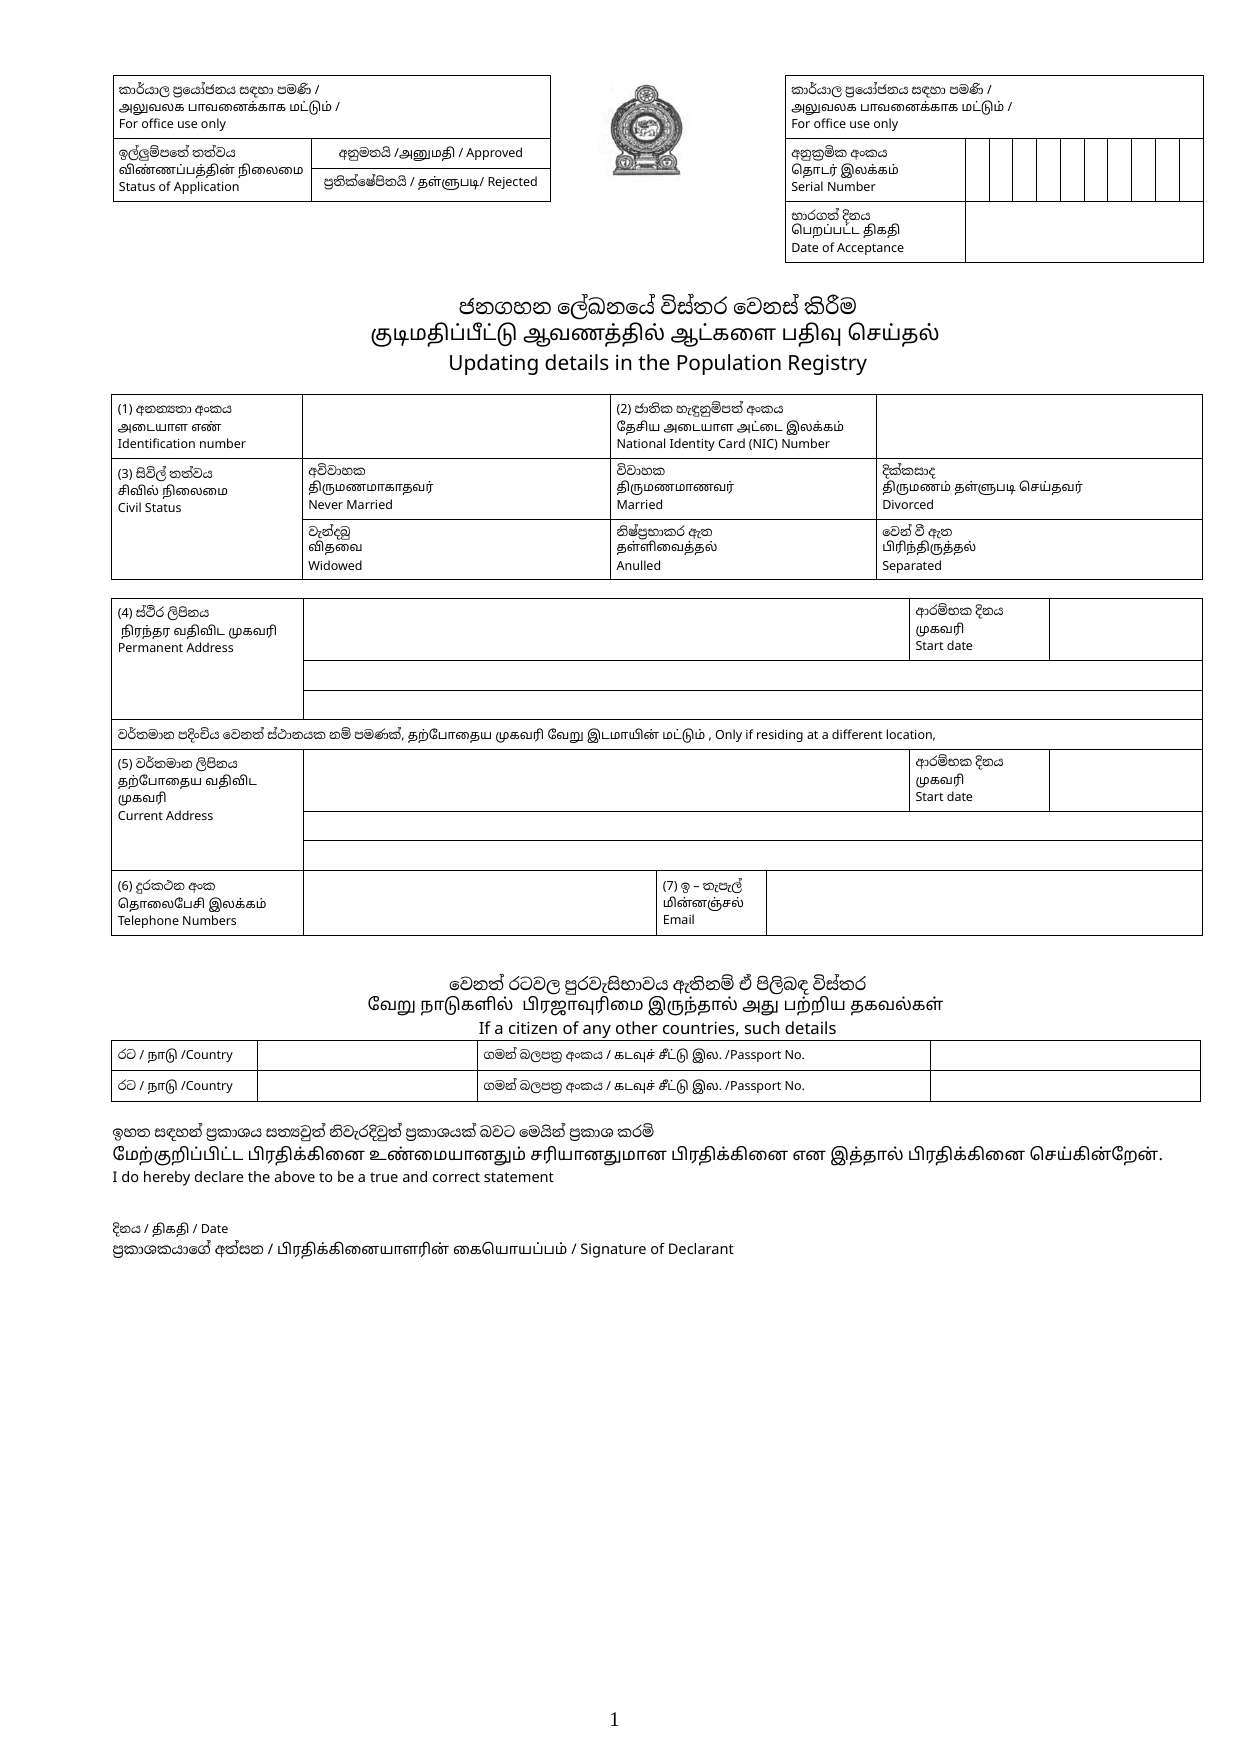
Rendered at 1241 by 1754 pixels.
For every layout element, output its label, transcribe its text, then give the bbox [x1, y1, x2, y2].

picture [598, 81, 693, 182]
table_cell [304, 661, 1202, 689]
table_cell [931, 1071, 1200, 1101]
table_cell [311, 202, 550, 262]
table_cell [1156, 139, 1179, 201]
table_cell [1132, 139, 1155, 201]
table_cell වර්තමාන පදිංචිය වෙනත් ස්ථානයක නම් පමණක්, தற்போதைய முகவரி வேறு இடமாயின் மட்டும் , Only if residing at a different location, [112, 720, 1202, 749]
table_cell අනුක්‍රමික අංකය தொடர் இலக்கம் Serial Number [786, 139, 965, 201]
table_cell දික්කසාද திருமணம் தள்ளுபடி செய்தவர் Divorced [877, 459, 1202, 519]
table_cell [767, 871, 1202, 935]
table_cell අනුමතයි /அனுமதி / Approved [312, 139, 550, 167]
table_header [877, 395, 1202, 458]
text I do hereby declare the above to be a true and correct statement [112, 1167, 1203, 1186]
table_header [304, 599, 909, 660]
table_cell [966, 139, 989, 201]
text ඉහත සඳහන් ප්‍රකාශය සත්‍යවුත් නිවැරදිවුත් ප්‍රකාශයක් බවට මෙයින් ප්‍රකාශ කරමි [112, 1124, 1203, 1143]
table_header (4) ස්ථිර ලිපිනය நிரந்தர வதிவிட முகவரி Permanent Address [112, 599, 303, 719]
table_cell (7) ඉ – තැපැල් மின்னஞ்சல் Email [657, 871, 766, 935]
table_cell [1180, 139, 1203, 201]
text ජනගහන ලේඛනයේ විස්තර වෙනස් කිරීම [112, 296, 1203, 322]
table_cell භාරගත් දිනය பெறப்பட்ட திகதி Date of Acceptance [786, 202, 965, 262]
table_cell [966, 202, 1203, 262]
table_cell [113, 202, 311, 262]
table_cell [1061, 139, 1084, 201]
table_header [258, 1041, 477, 1070]
table_cell [304, 871, 656, 935]
table_cell [551, 138, 785, 201]
table_cell [1108, 139, 1131, 201]
table_header (2) ජාතික හැඳුනුම්පත් අංකය தேசிய அடையாள அட்டை இலக்கம் National Identity Card (NIC) Number [611, 395, 876, 458]
table_cell [550, 201, 785, 262]
table_cell [304, 812, 1202, 840]
table_cell [258, 1071, 477, 1101]
table_header [303, 395, 610, 458]
table_cell නිෂ්ප්‍රභාකර ඇත தள்ளிவைத்தல் Anulled [611, 520, 876, 579]
table_cell (3) සිවිල් තත්වය சிவில் நிலைமை Civil Status [112, 459, 302, 579]
table_cell [1085, 139, 1107, 201]
table_header [931, 1041, 1200, 1070]
table_header ආරම්භක දිනය முகவரி Start date [910, 599, 1049, 660]
text குடிமதிப்பீட்டு ஆவணத்தில் ஆட்களை பதிவு செய்தல் [112, 322, 1203, 348]
table_header කාර්යාල ප්‍රයෝජනය සඳහා පමණි / அலுவலக பாவனைக்காக மட்டும் / For office use only [786, 76, 1203, 138]
table_cell [1013, 139, 1036, 201]
text வேறு நாடுகளில் பிரஜாவுரிமை இருந்தால் அது பற்றிய தகவல்கள் [112, 996, 1203, 1017]
text වෙනත් රටවල පුරවැසිභාවය ඇතිනම් ඒ පිලිබඳ විස්තර [112, 976, 1203, 996]
table_cell [1050, 750, 1202, 811]
text மேற்குறிப்பிட்ட பிரதிக்கினை உண்மையானதும் சரியானதுமான பிரதிக்கினை என இத்தால் பிரதிக்கினை செய்கின்றேன். [112, 1143, 1203, 1167]
table_cell විවාහක திருமணமாணவர் Married [611, 459, 876, 519]
table_cell [1037, 139, 1060, 201]
table_cell (5) වර්තමාන ලිපිනය தற்போதைய வதிவிட முகவரி Current Address [112, 750, 303, 870]
table_header රට / நாடு /Country [112, 1041, 257, 1070]
table_header [1050, 599, 1202, 660]
table_cell [304, 841, 1202, 870]
table_cell [304, 691, 1202, 719]
text ප්‍රකාශකයාගේ අත්සන / பிரதிக்கினையாளரின் கையொயப்பம் / Signature of Declarant [112, 1239, 1203, 1260]
text Updating details in the Population Registry [112, 348, 1203, 376]
text දිනය / திகதி / Date [112, 1221, 1203, 1239]
table_cell අවිවාහක திருமணமாகாதவர் Never Married [303, 459, 610, 519]
table_cell රට / நாடு /Country [112, 1071, 257, 1101]
table_cell වැන්දබු விதவை Widowed [303, 520, 610, 579]
table_cell ප්‍රතික්ෂේපිතයි / தள்ளுபடி/ Rejected [312, 169, 550, 201]
table_cell ඉල්ලුම්පතේ තත්වය விண்ணப்பத்தின் நிலைமை Status of Application [114, 139, 311, 201]
text If a citizen of any other countries, such details [112, 1017, 1203, 1040]
table_header (1) අනන්‍යතා අංකය அடையாள எண் Identification number [112, 395, 302, 458]
table_cell [304, 750, 909, 811]
table_cell [990, 139, 1012, 201]
table_cell ආරම්භක දිනය முகவரி Start date [910, 750, 1049, 811]
table_cell ගමන් බලපත්‍ර අංකය / கடவுச் சீட்டு இல. /Passport No. [478, 1071, 930, 1101]
table_cell වෙන් වී ඇත பிரிந்திருத்தல் Separated [877, 520, 1202, 579]
table_header කාර්යාල ප්‍රයෝජනය සඳහා පමණි / அலுவலக பாவனைக்காக மட்டும் / For office use only [114, 76, 550, 138]
table_header [551, 75, 785, 138]
table_cell (6) දුරකථන අංක தொலைபேசி இலக்கம் Telephone Numbers [112, 871, 303, 935]
table_header ගමන් බලපත්‍ර අංකය / கடவுச் சீட்டு இல. /Passport No. [478, 1041, 930, 1070]
